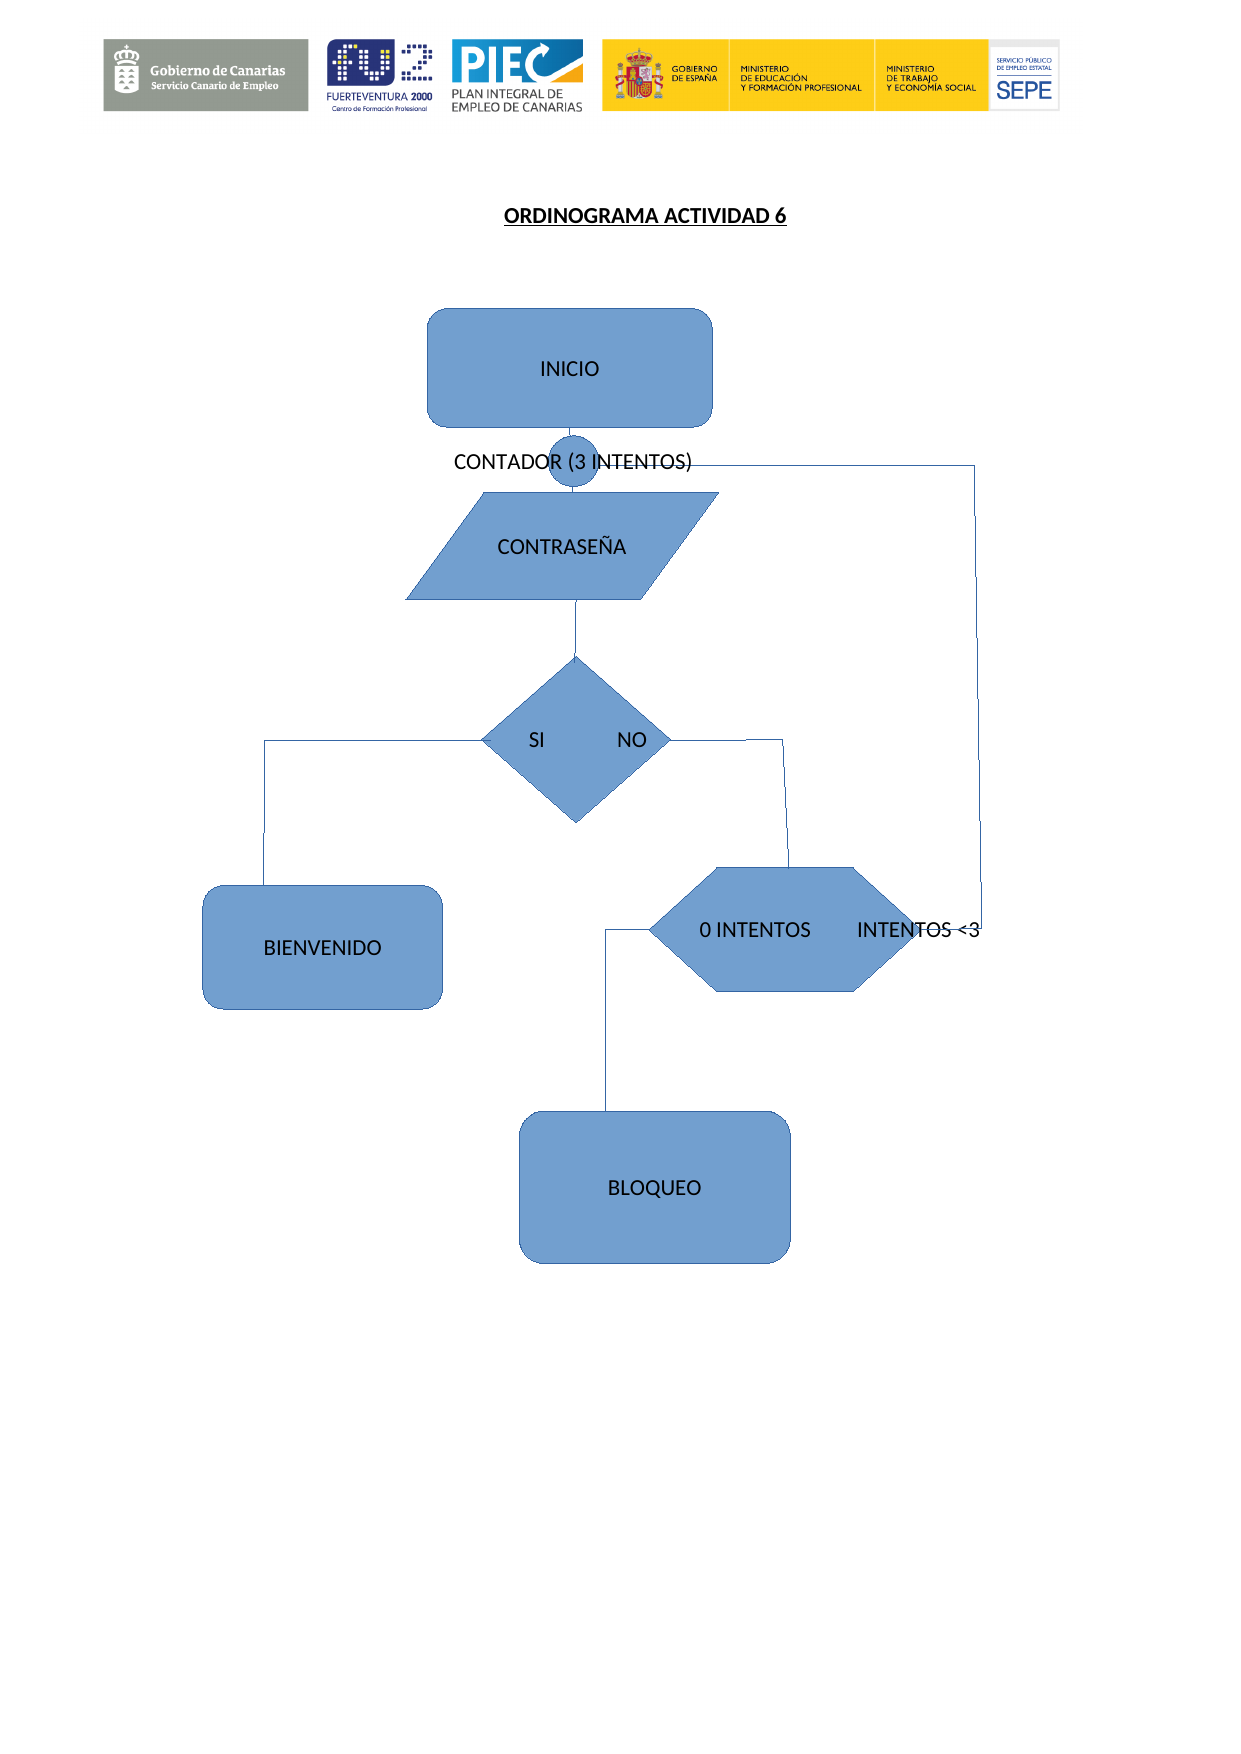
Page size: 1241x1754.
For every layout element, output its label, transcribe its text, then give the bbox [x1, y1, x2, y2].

picture [79, 18, 1084, 134]
text ORDINOGRAMA ACTIVIDAD 6 [80, 201, 1211, 229]
